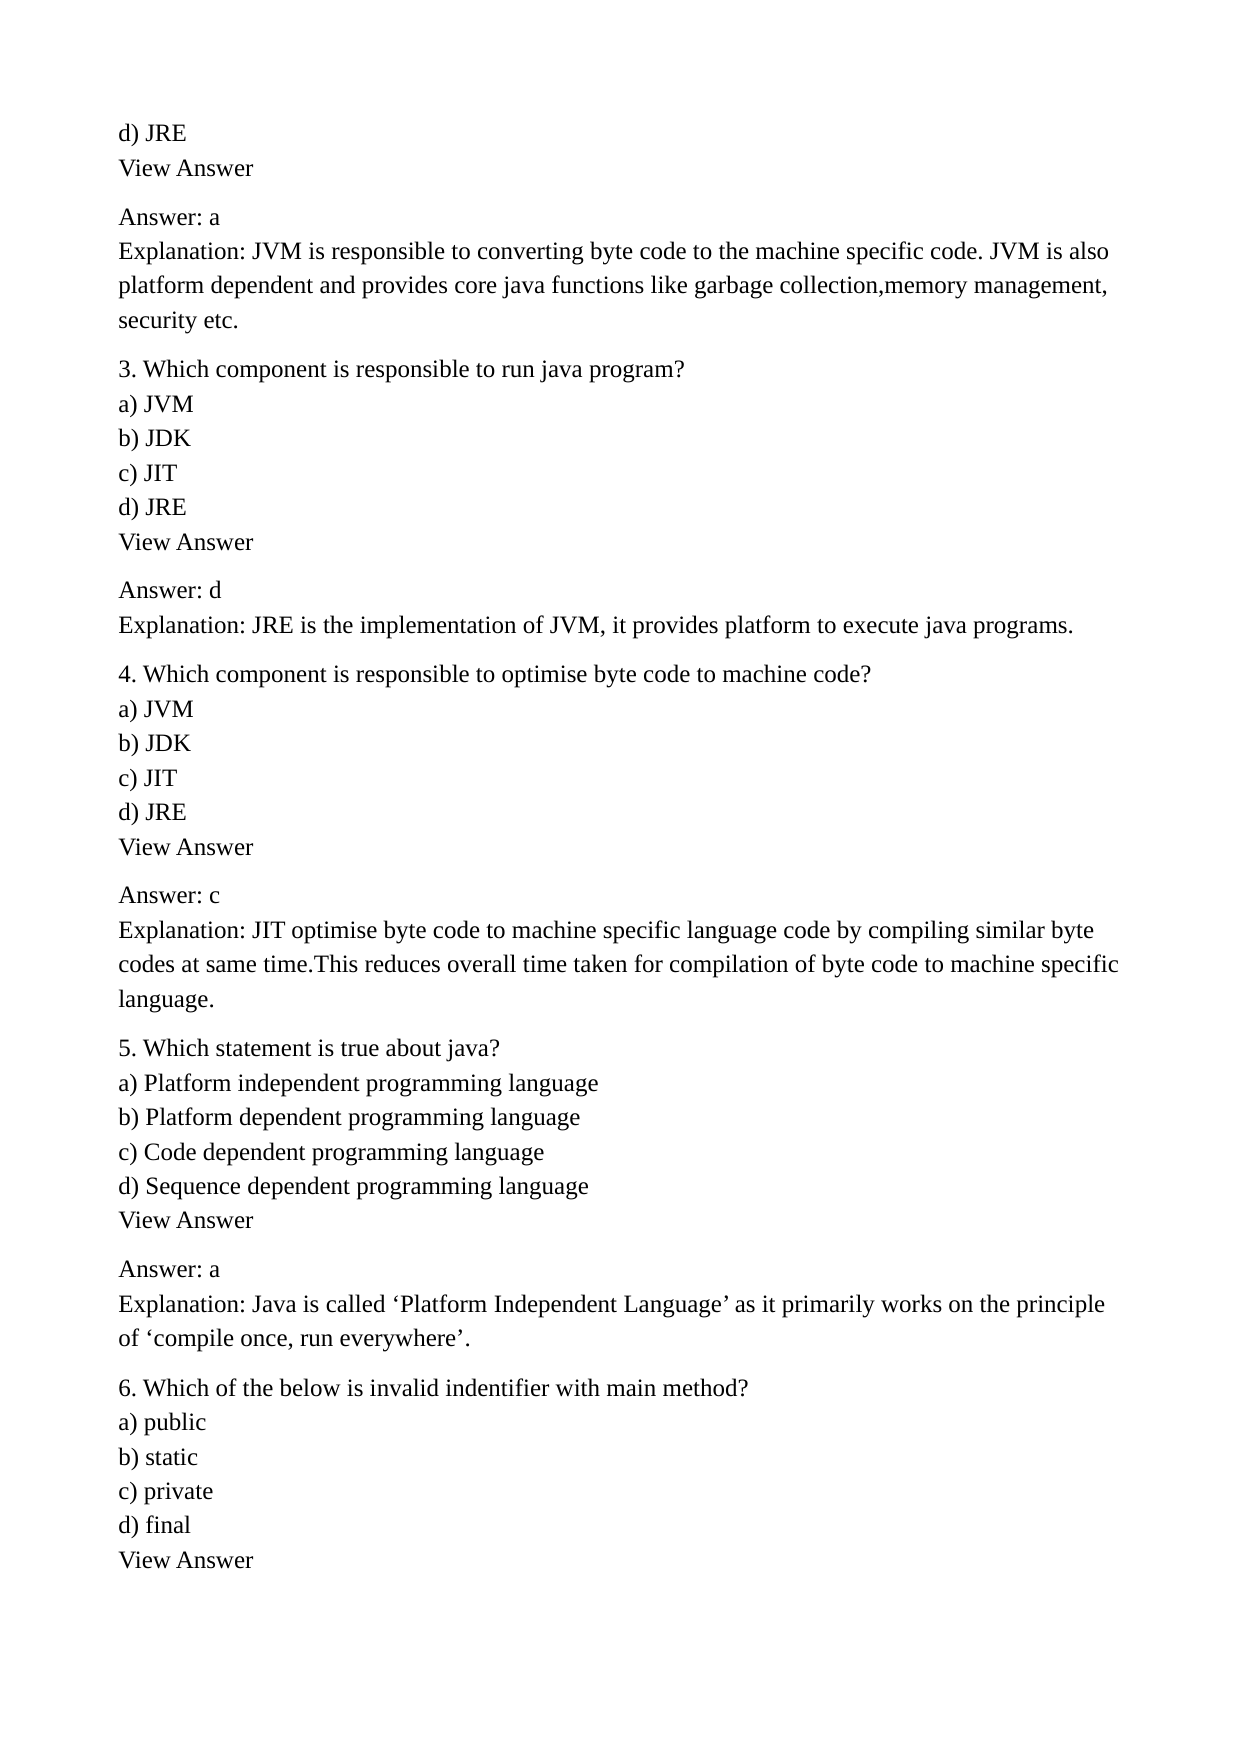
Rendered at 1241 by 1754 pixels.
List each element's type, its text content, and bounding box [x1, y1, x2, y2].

text Answer: a Explanation: Java is called ‘Platform Independent Language’ as it primarily works on the principle of ‘compile once, run everywhere’. [118, 1254, 1122, 1352]
text Answer: d Explanation: JRE is the implementation of JVM, it provides platform to execute java programs. [118, 576, 1122, 639]
text 3. Which component is responsible to run java program? a) JVM b) JDK c) JIT d) JRE View Answer [118, 354, 1122, 555]
text 4. Which component is responsible to optimise byte code to machine code? a) JVM b) JDK c) JIT d) JRE View Answer [118, 659, 1122, 860]
text 5. Which statement is true about java? a) Platform independent programming language b) Platform dependent programming language c) Code dependent programming language d) Sequence dependent programming language View Answer [118, 1033, 1122, 1234]
text d) JRE View Answer [118, 118, 1122, 181]
text Answer: a Explanation: JVM is responsible to converting byte code to the machine specific code. JVM is also platform dependent and provides core java functions like garbage collection,memory management, security etc. [118, 202, 1122, 334]
text Answer: c Explanation: JIT optimise byte code to machine specific language code by compiling similar byte codes at same time.This reduces overall time taken for compilation of byte code to machine specific language. [118, 881, 1122, 1013]
text 6. Which of the below is invalid indentifier with main method? a) public b) static c) private d) final View Answer [118, 1373, 1122, 1574]
